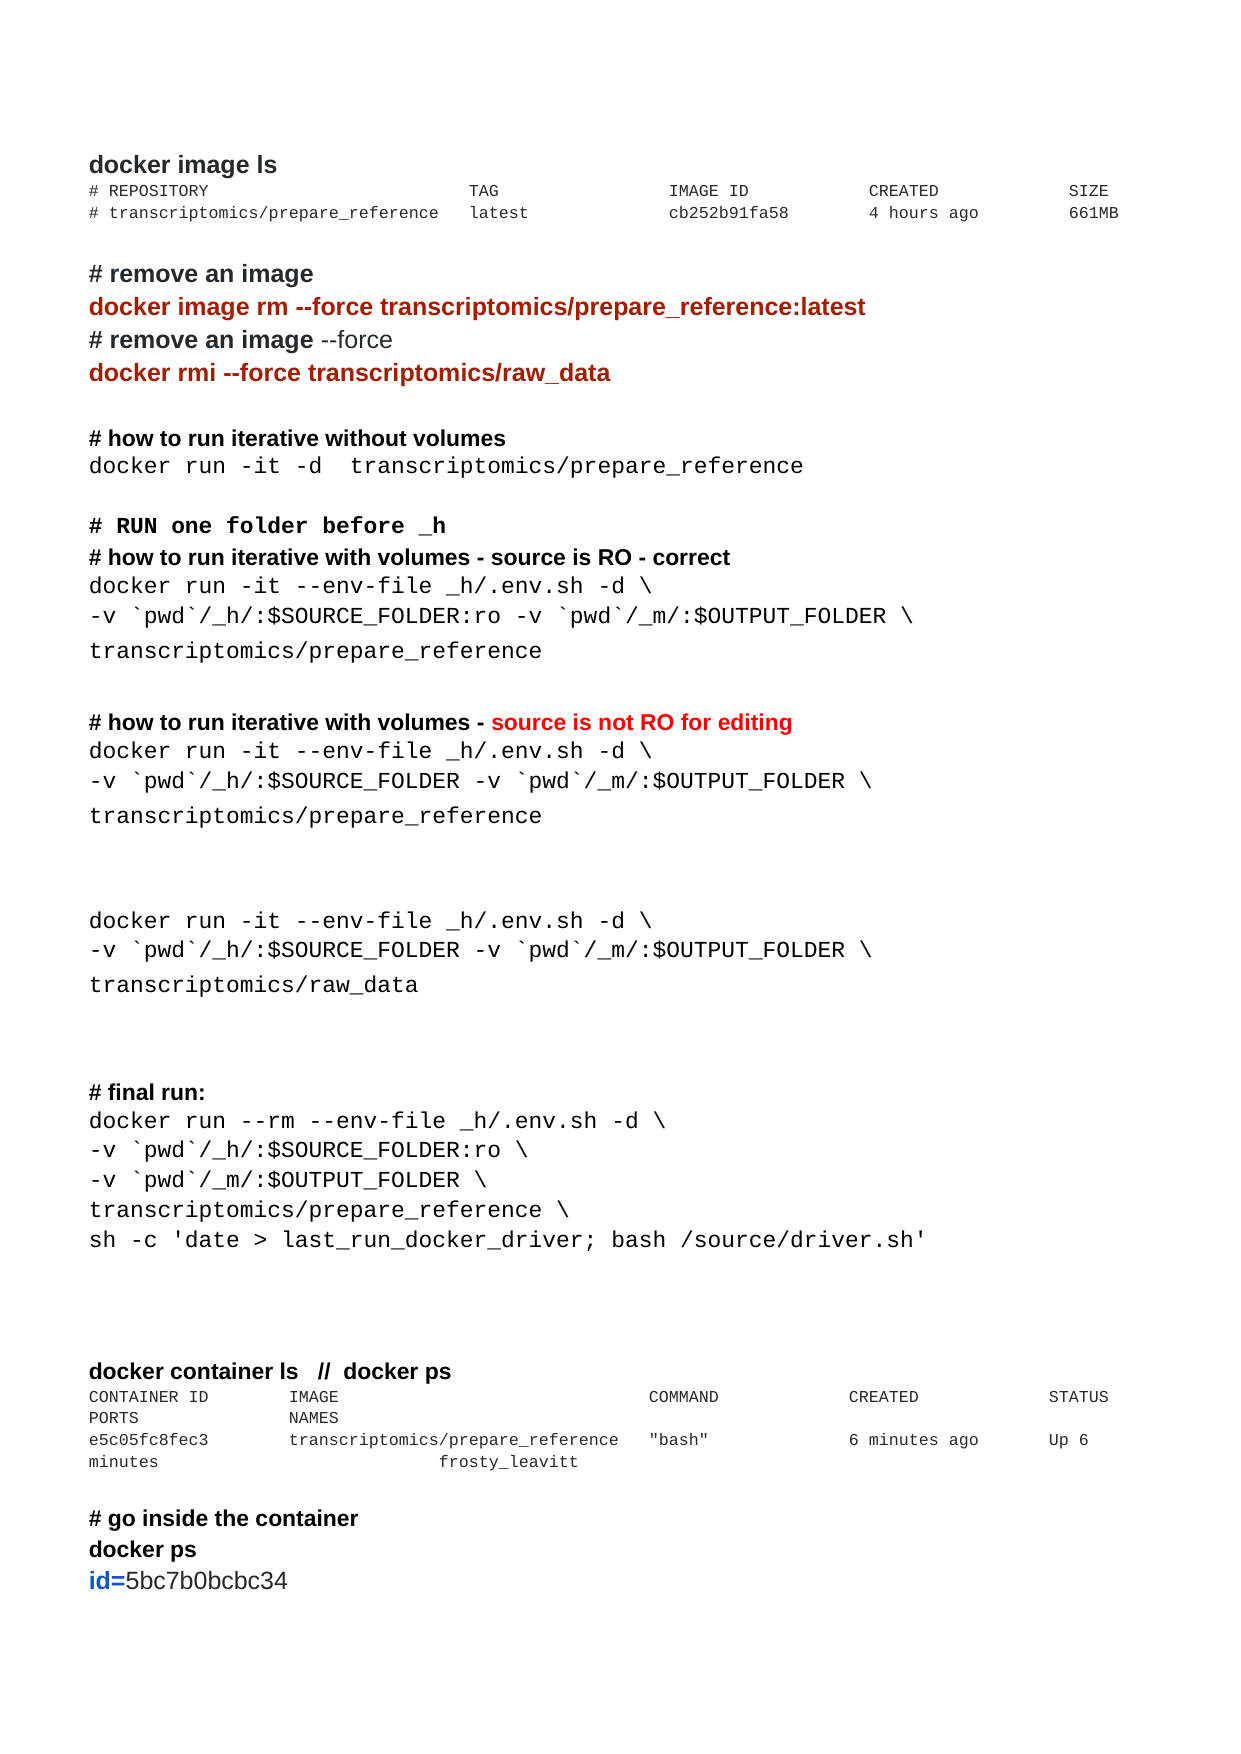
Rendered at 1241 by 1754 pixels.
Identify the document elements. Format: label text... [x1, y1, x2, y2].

text transcriptomics/prepare_reference \ [88, 1198, 1152, 1224]
text -v `pwd`/_h/:$SOURCE_FOLDER -v `pwd`/_m/:$OUTPUT_FOLDER \ [88, 939, 1152, 965]
text CONTAINER ID IMAGE COMMAND CREATED STATUS PORTS NAMES [88, 1388, 1152, 1429]
text # RUN one folder before _h [88, 514, 1152, 540]
text -v `pwd`/_h/:$SOURCE_FOLDER:ro -v `pwd`/_m/:$OUTPUT_FOLDER \ [88, 604, 1152, 630]
text -v `pwd`/_m/:$OUTPUT_FOLDER \ [88, 1169, 1152, 1194]
text docker rmi --force transcriptomics/raw_data [88, 358, 1152, 387]
text # go inside the container [88, 1505, 1152, 1532]
text docker container ls // docker ps [88, 1358, 1152, 1384]
text e5c05fc8fec3 transcriptomics/prepare_reference "bash" 6 minutes ago Up 6 minutes frosty_leavitt [88, 1432, 1152, 1472]
text docker ps [88, 1536, 1152, 1562]
text # final run: [88, 1079, 1152, 1105]
text # transcriptomics/prepare_reference latest cb252b91fa58 4 hours ago 661MB [88, 205, 1152, 223]
text # how to run iterative with volumes - source is RO - correct [88, 544, 1152, 570]
text docker run -it --env-file _h/.env.sh -d \ [88, 739, 1152, 765]
text -v `pwd`/_h/:$SOURCE_FOLDER:ro \ [88, 1139, 1152, 1165]
text transcriptomics/raw_data [88, 974, 1152, 1000]
text docker image ls [88, 150, 1152, 179]
text -v `pwd`/_h/:$SOURCE_FOLDER -v `pwd`/_m/:$OUTPUT_FOLDER \ [88, 769, 1152, 795]
text id=5bc7b0bcbc34 [88, 1566, 1152, 1594]
text sh -c 'date > last_run_docker_driver; bash /source/driver.sh' [88, 1228, 1152, 1254]
text transcriptomics/prepare_reference [88, 804, 1152, 830]
text # how to run iterative with volumes - source is not RO for editing [88, 709, 1152, 735]
text docker run --rm --env-file _h/.env.sh -d \ [88, 1109, 1152, 1135]
text docker run -it --env-file _h/.env.sh -d \ [88, 909, 1152, 935]
text docker image rm --force transcriptomics/prepare_reference:latest [88, 292, 1152, 321]
text # remove an image --force [88, 325, 1152, 354]
text docker run -it --env-file _h/.env.sh -d \ [88, 574, 1152, 600]
text # remove an image [88, 259, 1152, 288]
text docker run -it -d transcriptomics/prepare_reference [88, 455, 1152, 481]
text # how to run iterative without volumes [88, 424, 1152, 451]
text # REPOSITORY TAG IMAGE ID CREATED SIZE [88, 183, 1152, 202]
text transcriptomics/prepare_reference [88, 639, 1152, 665]
